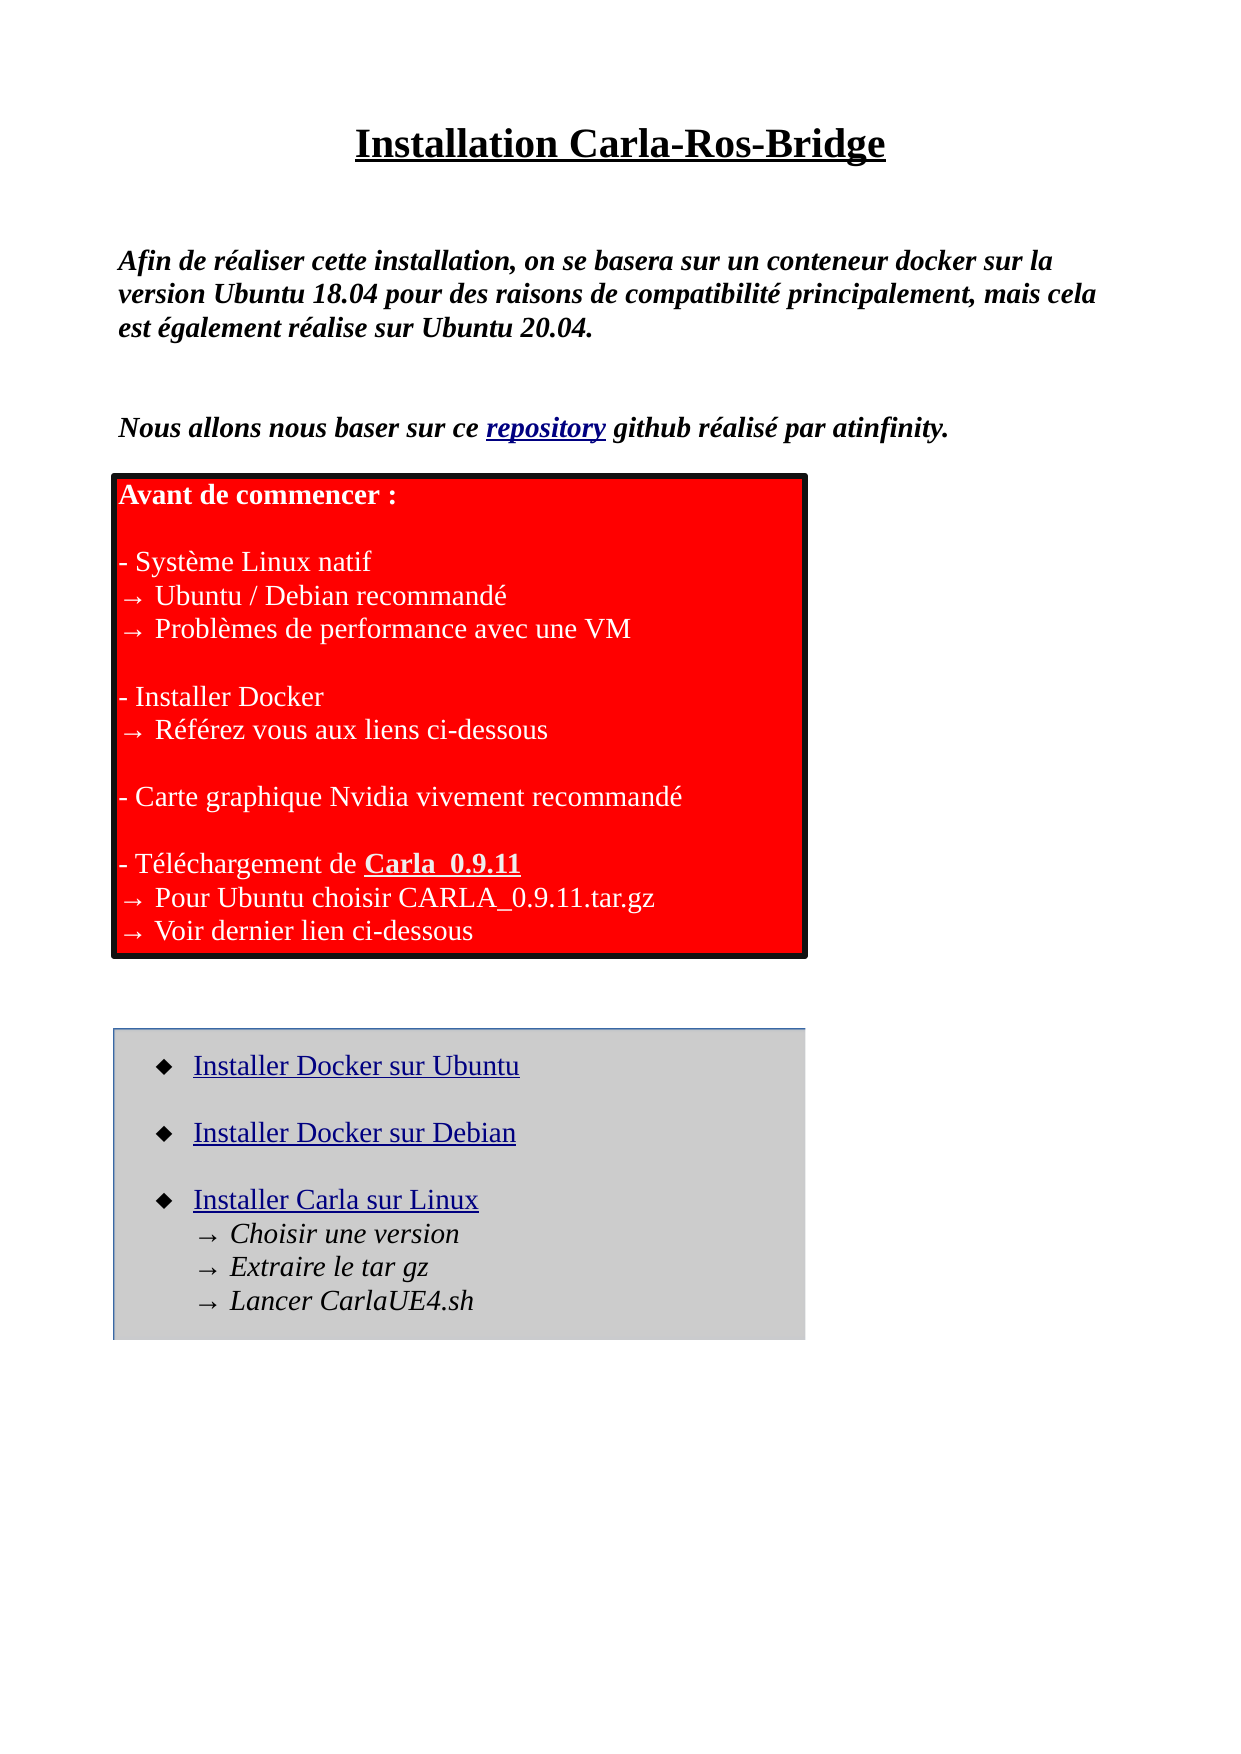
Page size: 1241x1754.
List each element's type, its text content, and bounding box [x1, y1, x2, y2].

text - Système Linux natif [808, 544, 1122, 578]
text → Pour Ubuntu choisir CARLA_0.9.11.tar.gz [808, 880, 1122, 913]
list Installer Docker sur Ubuntu [806, 1048, 1122, 1081]
text Afin de réaliser cette installation, on se basera sur un conteneur docker sur la version Ubuntu 18.04 pour des raisons de compatibilité principalement, mais cela est également réalise sur Ubuntu 20.04. [118, 243, 1122, 343]
text Installation Carla-Ros-Bridge [118, 118, 1122, 166]
list → Extraire le tar gz [806, 1249, 1122, 1283]
list Installer Carla sur Linux [806, 1182, 1122, 1216]
list → Choisir une version [806, 1216, 1122, 1249]
text Nous allons nous baser sur ce repository github réalisé par atinfinity. [118, 410, 1122, 444]
text → Voir dernier lien ci-dessous [808, 913, 1122, 947]
list Installer Docker sur Debian [806, 1115, 1122, 1148]
text - Carte graphique Nvidia vivement recommandé [808, 779, 1122, 813]
picture [113, 1028, 806, 1340]
text Avant de commencer : [808, 477, 1122, 511]
text - Téléchargement de Carla_0.9.11 [808, 846, 1122, 880]
list → Lancer CarlaUE4.sh [806, 1283, 1122, 1316]
text → Problèmes de performance avec une VM [808, 612, 1122, 645]
text - Installer Docker [808, 679, 1122, 712]
text → Ubuntu / Debian recommandé [808, 578, 1122, 612]
text → Référez vous aux liens ci-dessous [808, 712, 1122, 746]
